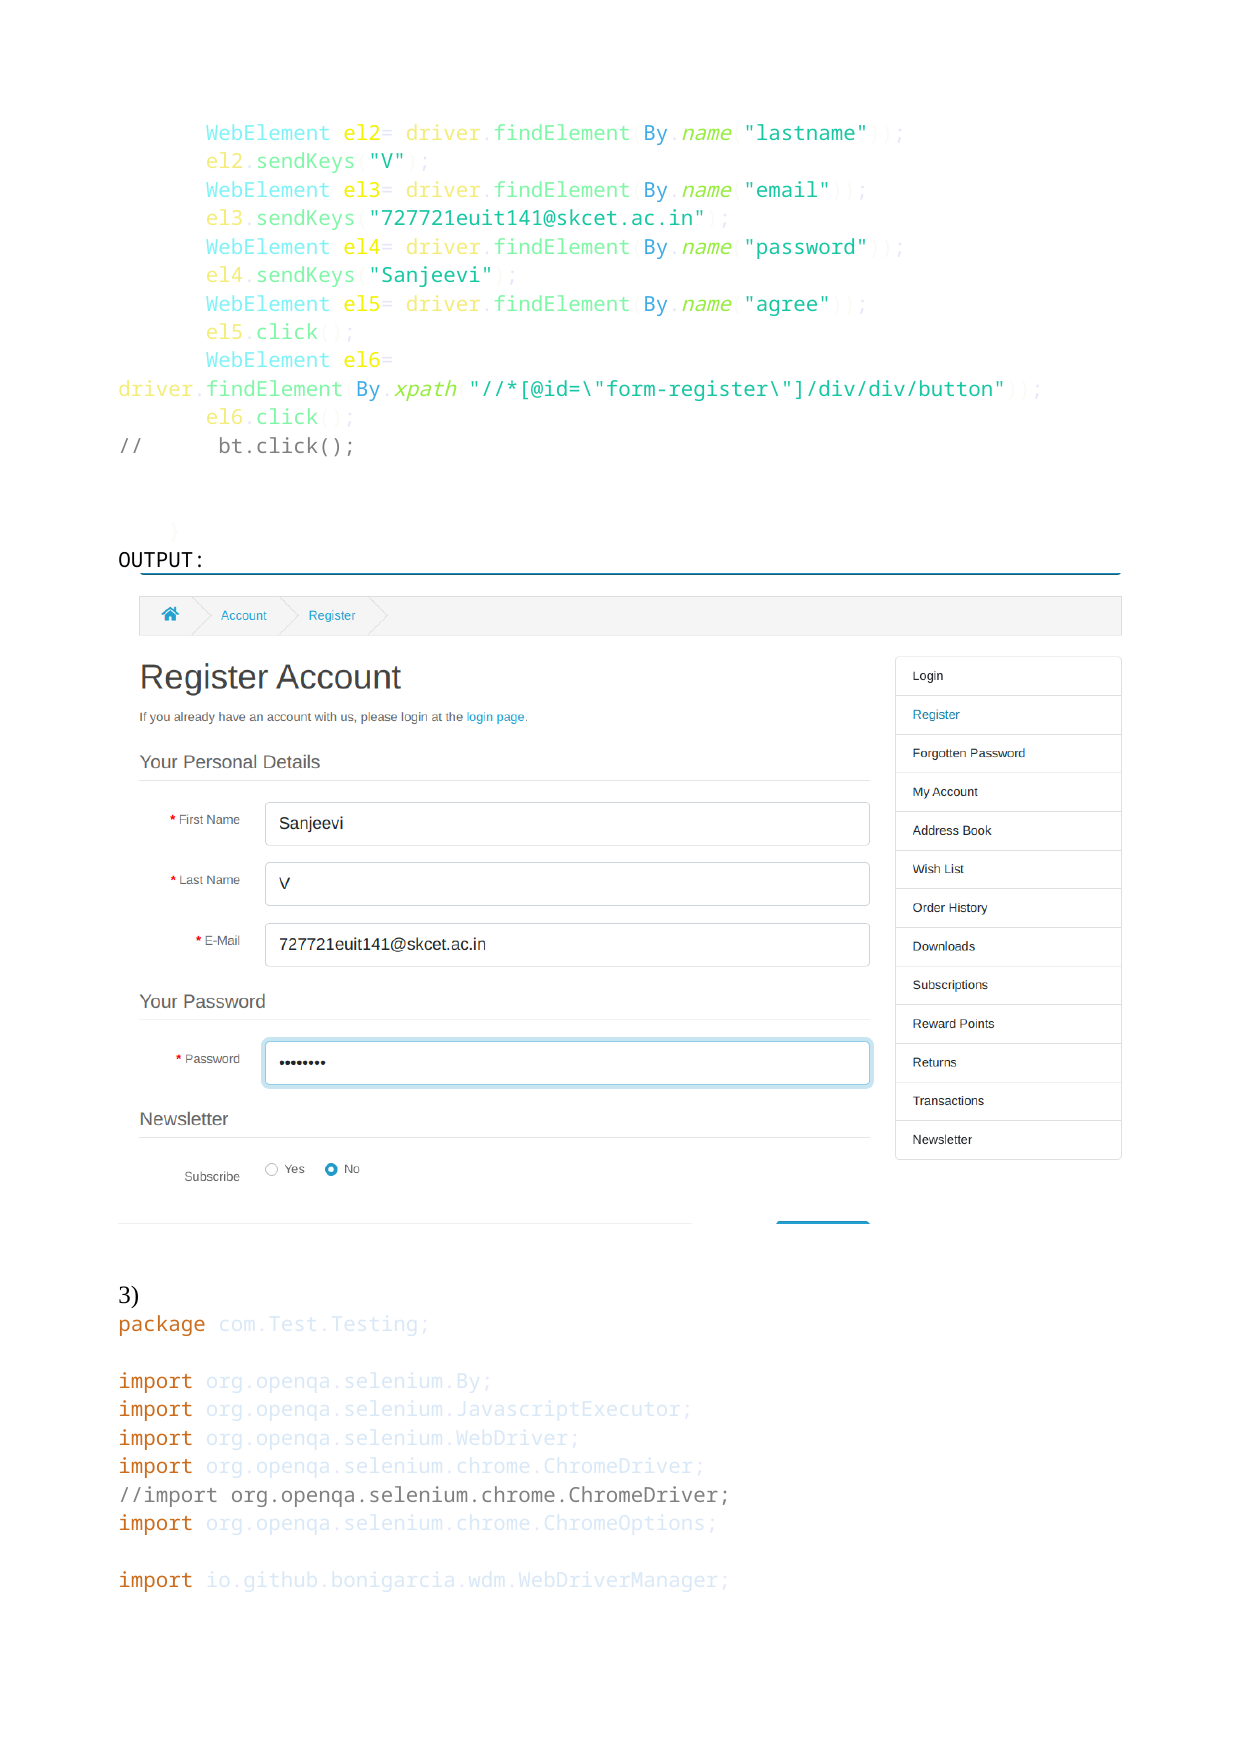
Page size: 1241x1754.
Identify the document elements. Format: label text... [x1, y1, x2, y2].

text import io.github.bonigarcia.wdm.WebDriverManager; [118, 1565, 1122, 1593]
text OUTPUT: [118, 545, 1122, 573]
text el5.click(); [118, 317, 1122, 346]
text el2.sendKeys("V"); [118, 147, 1122, 175]
text import org.openqa.selenium.chrome.ChromeDriver; [118, 1451, 1122, 1480]
text WebElement el3= driver.findElement(By.name("email")); [118, 175, 1122, 203]
text //import org.openqa.selenium.chrome.ChromeDriver; [118, 1480, 1122, 1508]
text import org.openqa.selenium.By; [118, 1366, 1122, 1394]
text el6.click(); [118, 402, 1122, 431]
text WebElement el5= driver.findElement(By.name("agree")); [118, 289, 1122, 317]
text // bt.click(); [118, 431, 1122, 459]
text WebElement el2= driver.findElement(By.name("lastname")); [118, 118, 1122, 147]
text el3.sendKeys("727721euit141@skcet.ac.in"); [118, 203, 1122, 232]
picture [118, 573, 1123, 1224]
text package com.Test.Testing; [118, 1309, 1122, 1337]
text WebElement el4= driver.findElement(By.name("password")); [118, 232, 1122, 260]
text } [118, 516, 1122, 545]
text import org.openqa.selenium.WebDriver; [118, 1423, 1122, 1451]
text 3) [118, 1280, 1122, 1309]
text el4.sendKeys("Sanjeevi"); [118, 260, 1122, 289]
text import org.openqa.selenium.chrome.ChromeOptions; [118, 1508, 1122, 1537]
text import org.openqa.selenium.JavascriptExecutor; [118, 1394, 1122, 1423]
text WebElement el6= driver.findElement(By.xpath("//*[@id=\"form-register\"]/div/div/button")); [118, 346, 1122, 402]
